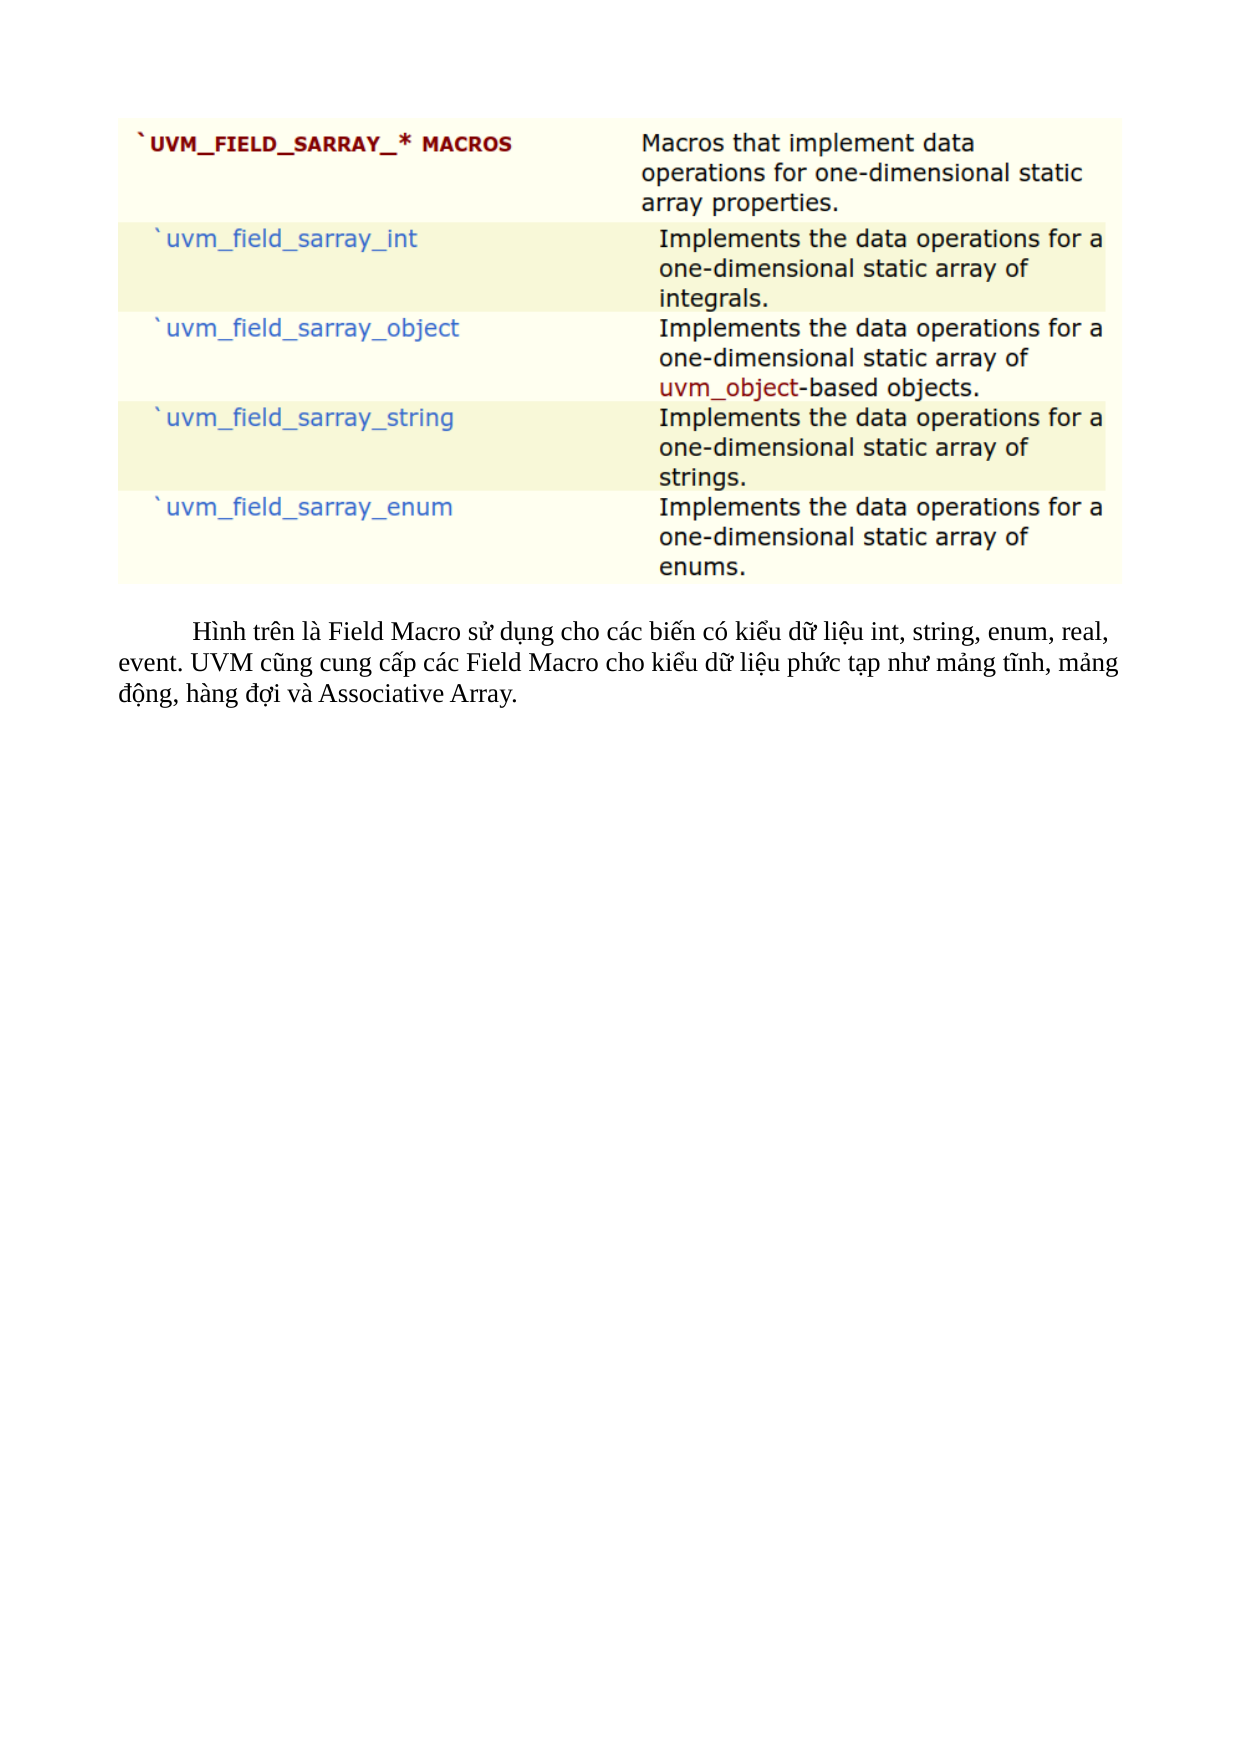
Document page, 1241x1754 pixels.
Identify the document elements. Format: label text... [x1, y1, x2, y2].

text Hình trên là Field Macro sử dụng cho các biến có kiểu dữ liệu int, string, enum, real, event. UVM cũng cung cấp các Field Macro cho kiểu dữ liệu phức tạp như mảng tĩnh, mảng động, hàng đợi và Associative Array. [118, 615, 1122, 709]
picture [118, 118, 1123, 584]
